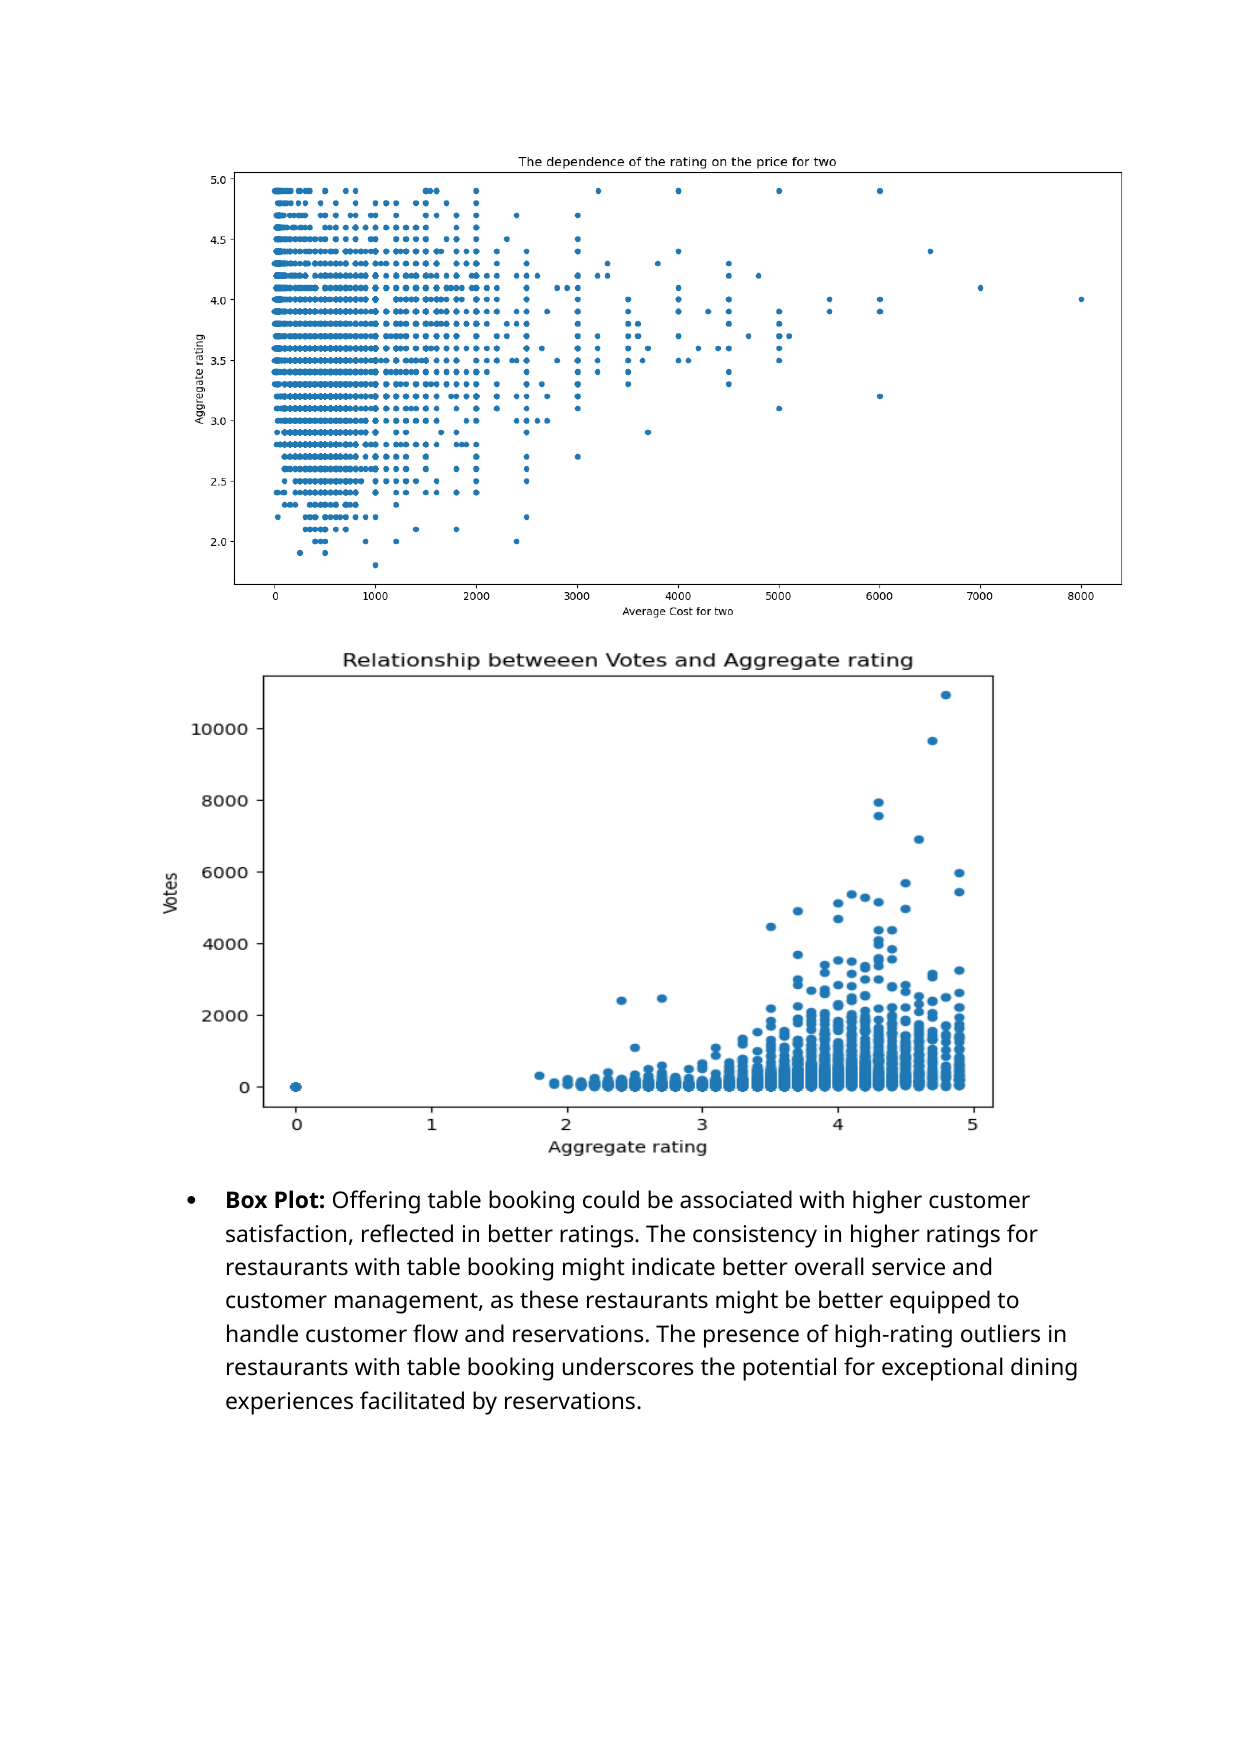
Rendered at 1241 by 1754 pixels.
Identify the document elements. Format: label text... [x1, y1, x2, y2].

list Box Plot: Offering table booking could be associated with higher customer satisfaction, reflected in better ratings. The consistency in higher ratings for restaurants with table booking might indicate better overall service and customer management, as these restaurants might be better equipped to handle customer flow and reservations. The presence of high-rating outliers in restaurants with table booking underscores the potential for exceptional dining experiences facilitated by reservations. [187, 1184, 1090, 1416]
